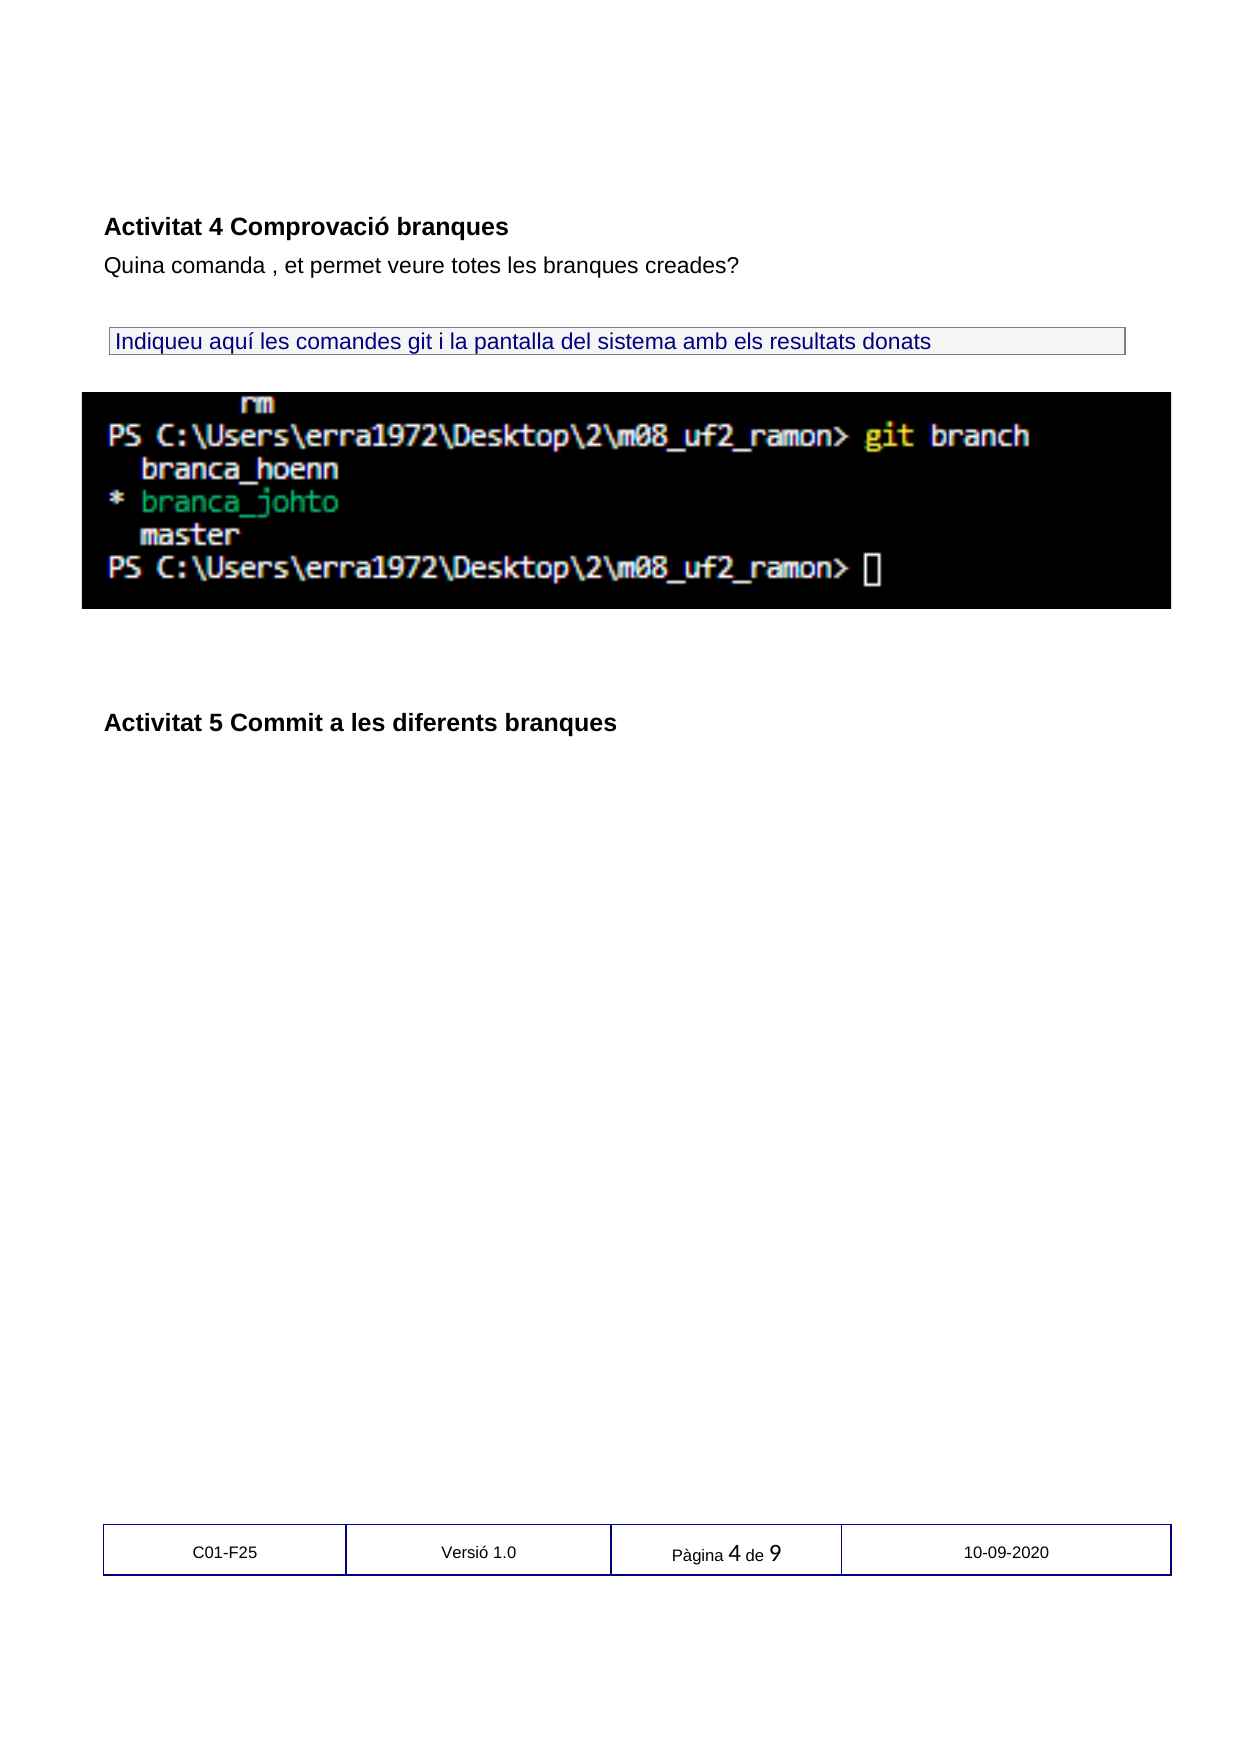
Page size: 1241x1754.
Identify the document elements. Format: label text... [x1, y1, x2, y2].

text Quina comanda , et permet veure totes les branques creades? [103, 252, 1167, 278]
text Activitat 5 Commit a les diferents branques [103, 708, 1167, 737]
text Activitat 4 Comprovació branques [103, 212, 1167, 240]
table_header Indiqueu aquí les comandes git i la pantalla del sistema amb els resultats donats [110, 328, 1124, 354]
picture [81, 392, 1172, 609]
